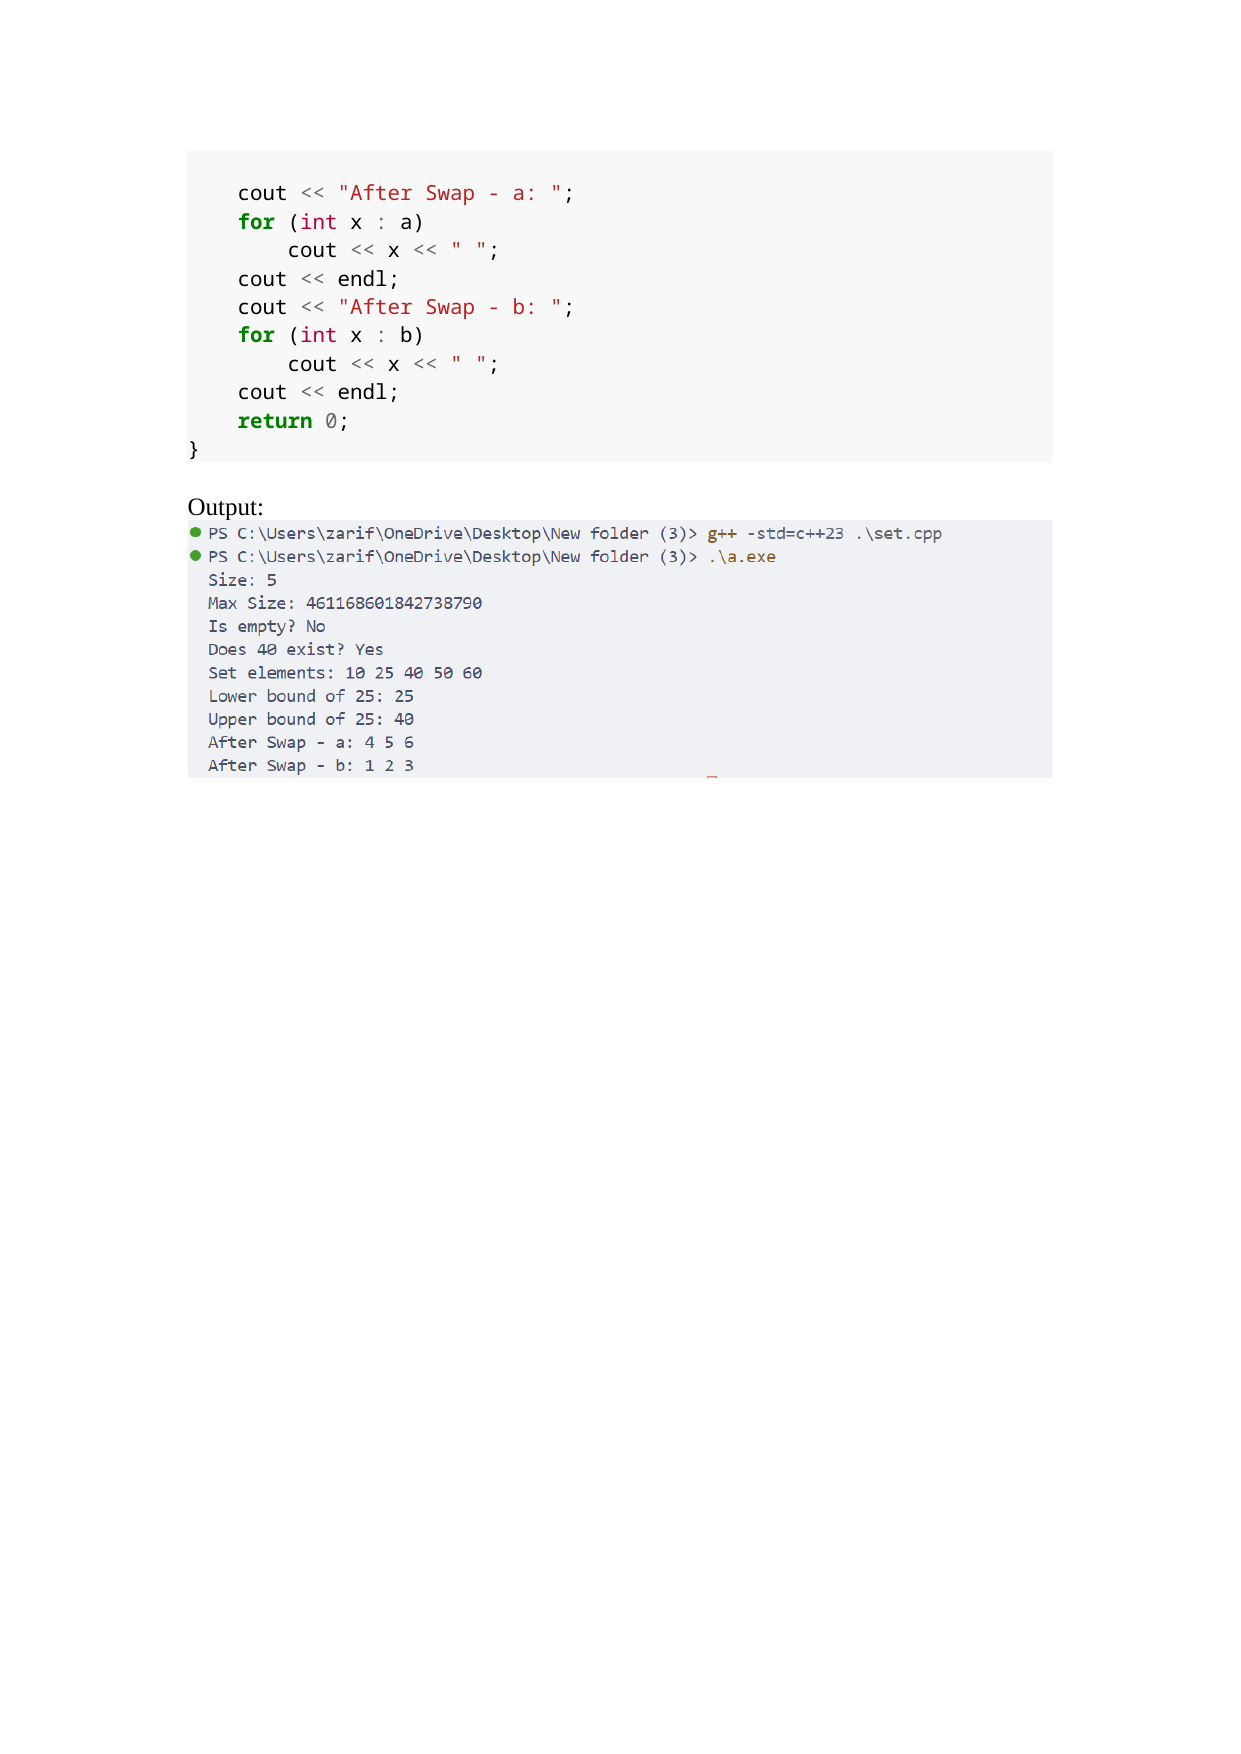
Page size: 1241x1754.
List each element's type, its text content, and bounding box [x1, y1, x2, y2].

text cout << "After Swap - a: "; [187, 178, 1053, 207]
text cout << x << " "; [187, 235, 1053, 264]
picture [187, 520, 1053, 778]
text for (int x : b) [187, 321, 1053, 349]
text cout << endl; [187, 264, 1053, 292]
text cout << "After Swap - b: "; [187, 292, 1053, 321]
text for (int x : a) [187, 207, 1053, 235]
text cout << endl; [187, 377, 1053, 406]
text return 0; [187, 406, 1053, 434]
text cout << x << " "; [187, 349, 1053, 377]
text } [187, 434, 1053, 463]
text Output: [187, 492, 1053, 520]
